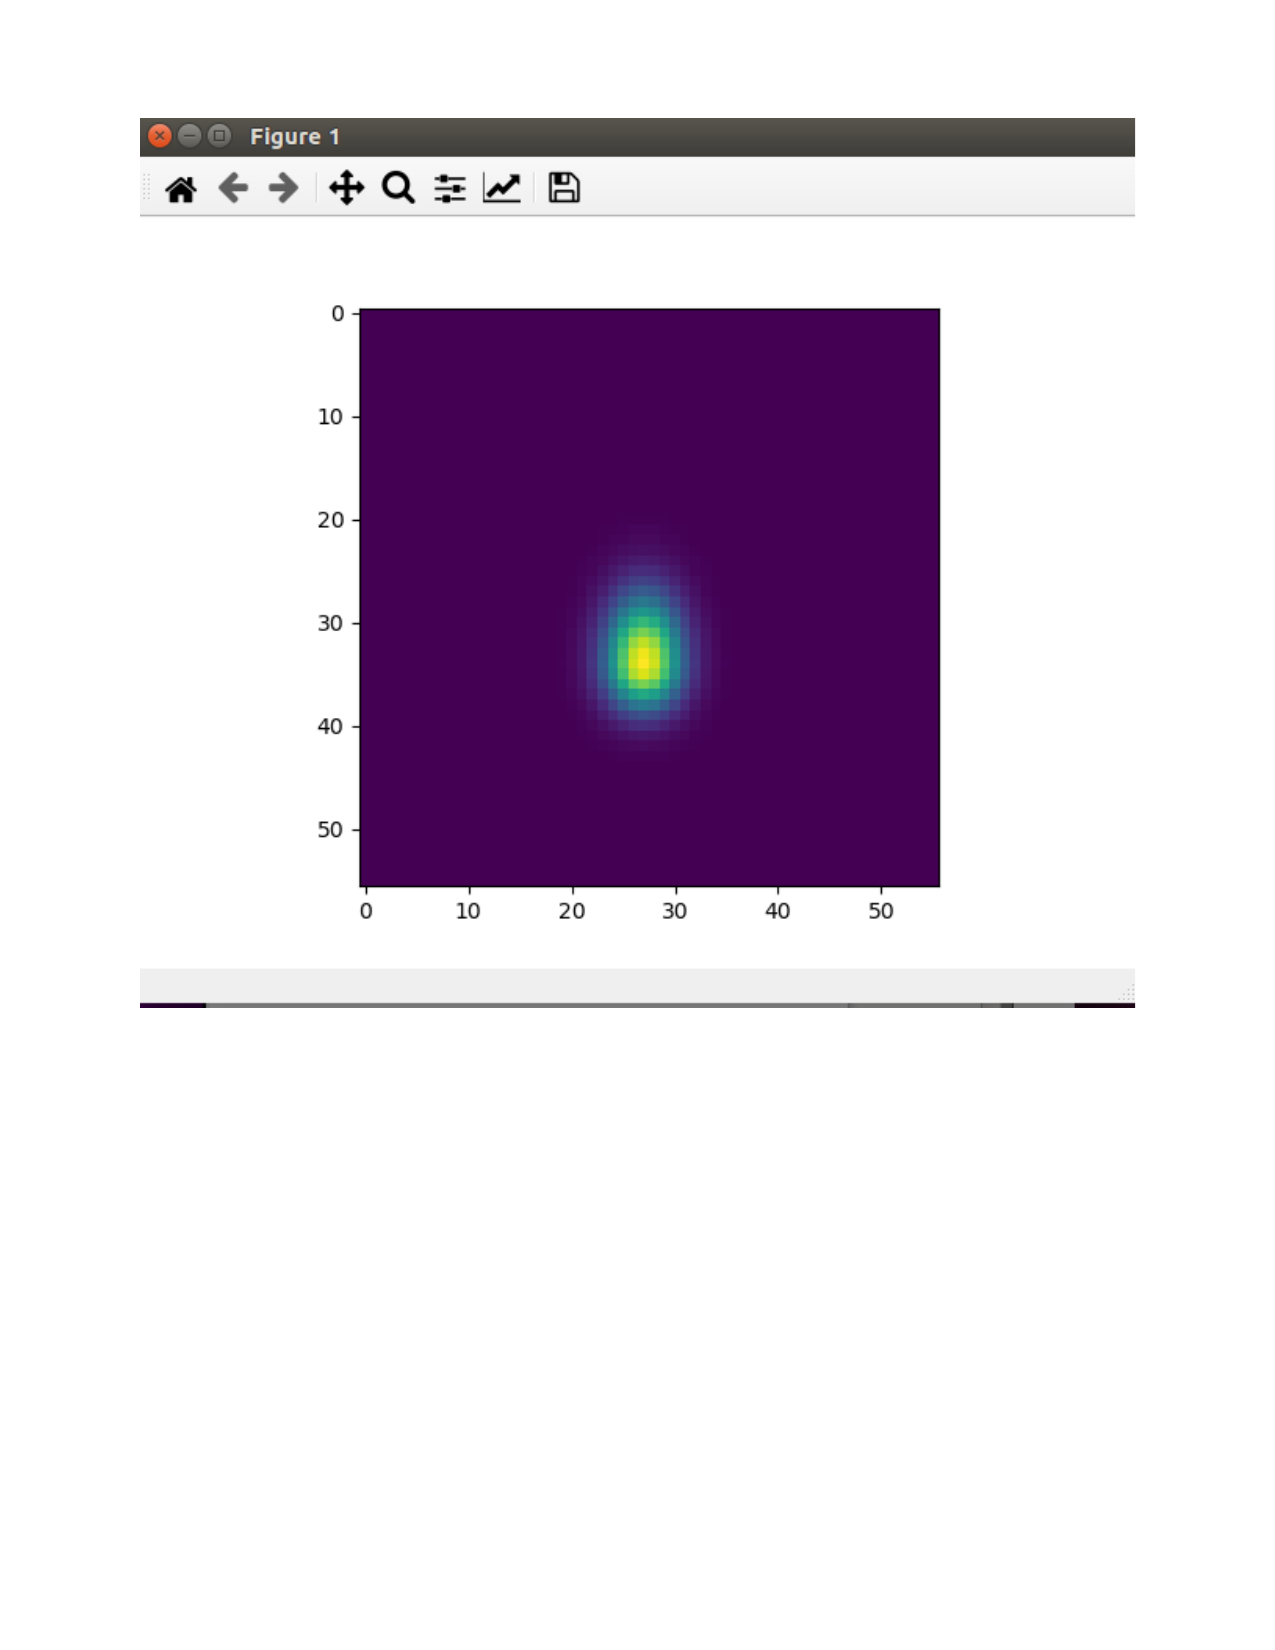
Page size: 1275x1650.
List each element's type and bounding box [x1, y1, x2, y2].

picture [140, 118, 1136, 1008]
